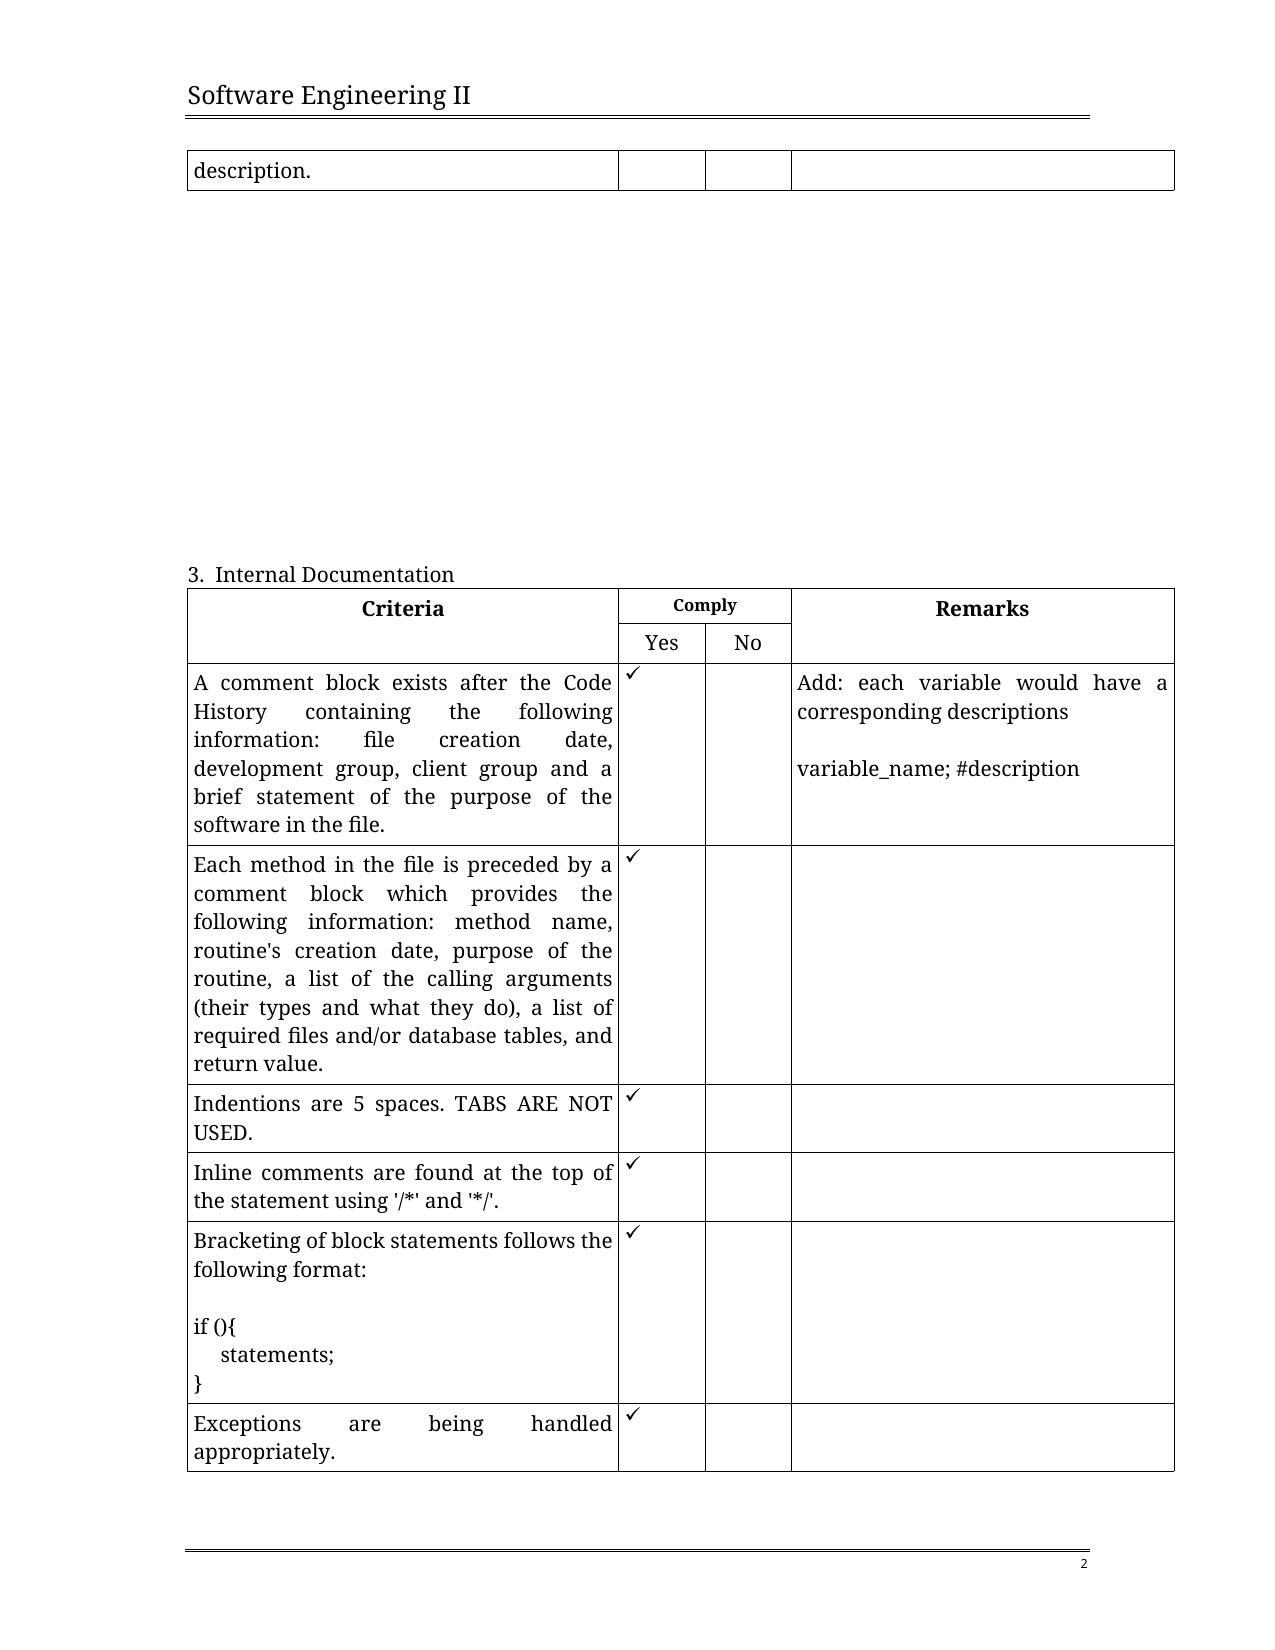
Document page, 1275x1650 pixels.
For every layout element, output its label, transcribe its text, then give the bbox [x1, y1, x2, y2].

table_cell Inline comments are found at the top of the statement using '/*' and '*/'. [188, 1153, 618, 1221]
table_cell [792, 1085, 1174, 1152]
table_cell ✓ [619, 1085, 705, 1152]
table_cell [619, 151, 705, 190]
table_cell [706, 846, 791, 1084]
table_cell [792, 151, 1174, 190]
table_cell Add: each variable would have a corresponding descriptions variable_name; #description [792, 664, 1174, 845]
table_cell [706, 1222, 791, 1403]
table_header Remarks [792, 589, 1174, 662]
table_header Criteria [188, 589, 618, 662]
table_cell [706, 1085, 791, 1152]
table_cell [792, 1404, 1174, 1471]
table_cell [706, 664, 791, 845]
table_cell Bracketing of block statements follows the following format: if (){ statements; } [188, 1222, 618, 1403]
table_cell ✓ [619, 846, 705, 1084]
table_cell ✓ [619, 664, 705, 845]
table_cell ✓ [619, 1404, 705, 1471]
table_cell [792, 846, 1174, 1084]
table_cell Indentions are 5 spaces. TABS ARE NOT USED. [188, 1085, 618, 1152]
table_cell description. [188, 151, 618, 190]
table_cell [792, 1222, 1174, 1403]
table_cell Yes [619, 624, 705, 662]
table_cell ✓ [619, 1222, 705, 1403]
table_cell ✓ [619, 1153, 705, 1221]
table_cell [706, 151, 791, 190]
table_cell Exceptions are being handled appropriately. [188, 1404, 618, 1471]
table_cell Each method in the file is preceded by a comment block which provides the following information: method name, routine's creation date, purpose of the routine, a list of the calling arguments (their types and what they do), a list of required files and/or database tables, and return value. [188, 846, 618, 1084]
table_cell A comment block exists after the Code History containing the following information: file creation date, development group, client group and a brief statement of the purpose of the software in the file. [188, 664, 618, 845]
table_cell [706, 1404, 791, 1471]
text 3. Internal Documentation [187, 560, 1087, 588]
table_cell No [706, 624, 791, 662]
table_header Comply [619, 589, 791, 622]
table_cell [792, 1153, 1174, 1221]
table_cell [706, 1153, 791, 1221]
